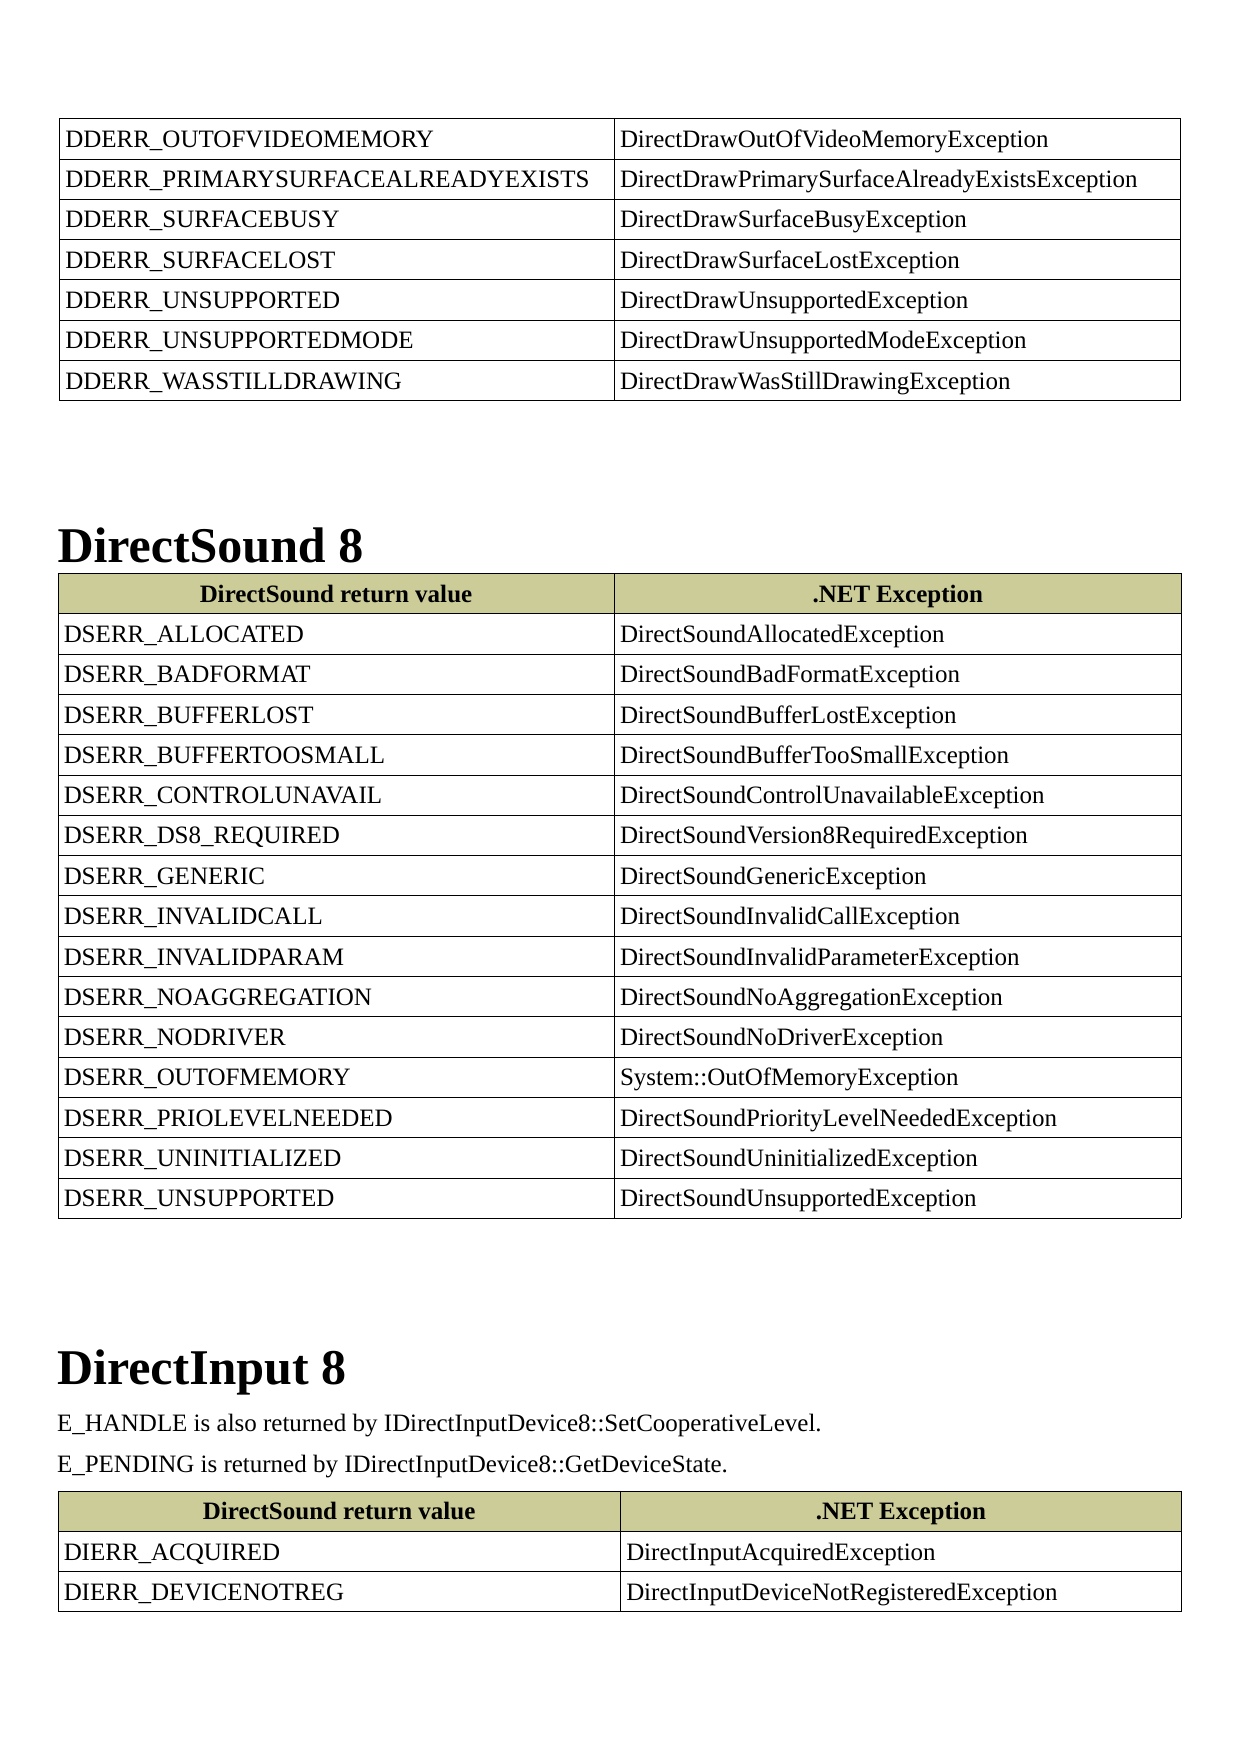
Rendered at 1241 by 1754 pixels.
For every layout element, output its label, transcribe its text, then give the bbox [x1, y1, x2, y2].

table_header DirectSound return value [59, 574, 614, 613]
table_cell DirectSoundGenericException [615, 856, 1181, 895]
table_cell DSERR_NOAGGREGATION [59, 977, 614, 1016]
table_cell DSERR_BADFORMAT [59, 655, 614, 694]
text E_HANDLE is also returned by IDirectInputDevice8::SetCooperativeLevel. [44, 1408, 1122, 1437]
table_cell DSERR_BUFFERTOOSMALL [59, 735, 614, 774]
table_cell DDERR_UNSUPPORTED [60, 280, 614, 320]
table_cell DirectSoundInvalidParameterException [615, 937, 1181, 976]
table_cell DirectSoundBufferTooSmallException [615, 735, 1181, 774]
table_cell DirectDrawSurfaceBusyException [615, 200, 1180, 239]
table_cell DSERR_DS8_REQUIRED [59, 816, 614, 855]
table_cell DSERR_BUFFERLOST [59, 695, 614, 734]
table_cell DirectDrawWasStillDrawingException [615, 361, 1180, 400]
table_cell DirectInputDeviceNotRegisteredException [621, 1572, 1181, 1611]
table_cell DirectSoundNoDriverException [615, 1017, 1181, 1057]
table_cell DSERR_ALLOCATED [59, 614, 614, 653]
table_cell DSERR_UNINITIALIZED [59, 1138, 614, 1178]
table_cell DirectSoundControlUnavailableException [615, 776, 1181, 815]
table_cell DirectSoundNoAggregationException [615, 977, 1181, 1016]
table_cell DirectSoundInvalidCallException [615, 896, 1181, 936]
table_cell DirectDrawPrimarySurfaceAlreadyExistsException [615, 160, 1180, 199]
subtitle DirectInput 8 [44, 1338, 1122, 1396]
table_cell DirectSoundPriorityLevelNeededException [615, 1098, 1181, 1137]
table_header .NET Exception [615, 574, 1181, 613]
table_cell DSERR_UNSUPPORTED [59, 1179, 614, 1218]
table_cell DirectSoundBadFormatException [615, 655, 1181, 694]
table_cell DirectDrawSurfaceLostException [615, 240, 1180, 279]
table_cell DDERR_SURFACEBUSY [60, 200, 614, 239]
table_cell DirectInputAcquiredException [621, 1532, 1181, 1571]
table_cell DDERR_OUTOFVIDEOMEMORY [60, 119, 614, 158]
table_cell DSERR_INVALIDCALL [59, 896, 614, 936]
table_cell DDERR_UNSUPPORTEDMODE [60, 321, 614, 360]
table_cell DirectDrawOutOfVideoMemoryException [615, 119, 1180, 158]
table_cell DIERR_ACQUIRED [59, 1532, 620, 1571]
subtitle DirectSound 8 [57, 515, 1122, 573]
table_cell DirectSoundAllocatedException [615, 614, 1181, 653]
table_cell DirectDrawUnsupportedException [615, 280, 1180, 320]
table_cell DDERR_PRIMARYSURFACEALREADYEXISTS [60, 160, 614, 199]
table_cell DirectDrawUnsupportedModeException [615, 321, 1180, 360]
table_cell System::OutOfMemoryException [615, 1058, 1181, 1097]
table_cell DSERR_CONTROLUNAVAIL [59, 776, 614, 815]
table_cell DirectSoundUninitializedException [615, 1138, 1181, 1178]
table_cell DirectSoundVersion8RequiredException [615, 816, 1181, 855]
table_cell DSERR_PRIOLEVELNEEDED [59, 1098, 614, 1137]
table_cell DirectSoundUnsupportedException [615, 1179, 1181, 1218]
table_header .NET Exception [621, 1492, 1181, 1531]
table_cell DSERR_OUTOFMEMORY [59, 1058, 614, 1097]
table_cell DSERR_INVALIDPARAM [59, 937, 614, 976]
table_cell DIERR_DEVICENOTREG [59, 1572, 620, 1611]
table_header DirectSound return value [59, 1492, 620, 1531]
table_cell DDERR_WASSTILLDRAWING [60, 361, 614, 400]
table_cell DSERR_GENERIC [59, 856, 614, 895]
table_cell DirectSoundBufferLostException [615, 695, 1181, 734]
table_cell DDERR_SURFACELOST [60, 240, 614, 279]
table_cell DSERR_NODRIVER [59, 1017, 614, 1057]
text E_PENDING is returned by IDirectInputDevice8::GetDeviceState. [44, 1449, 1122, 1478]
